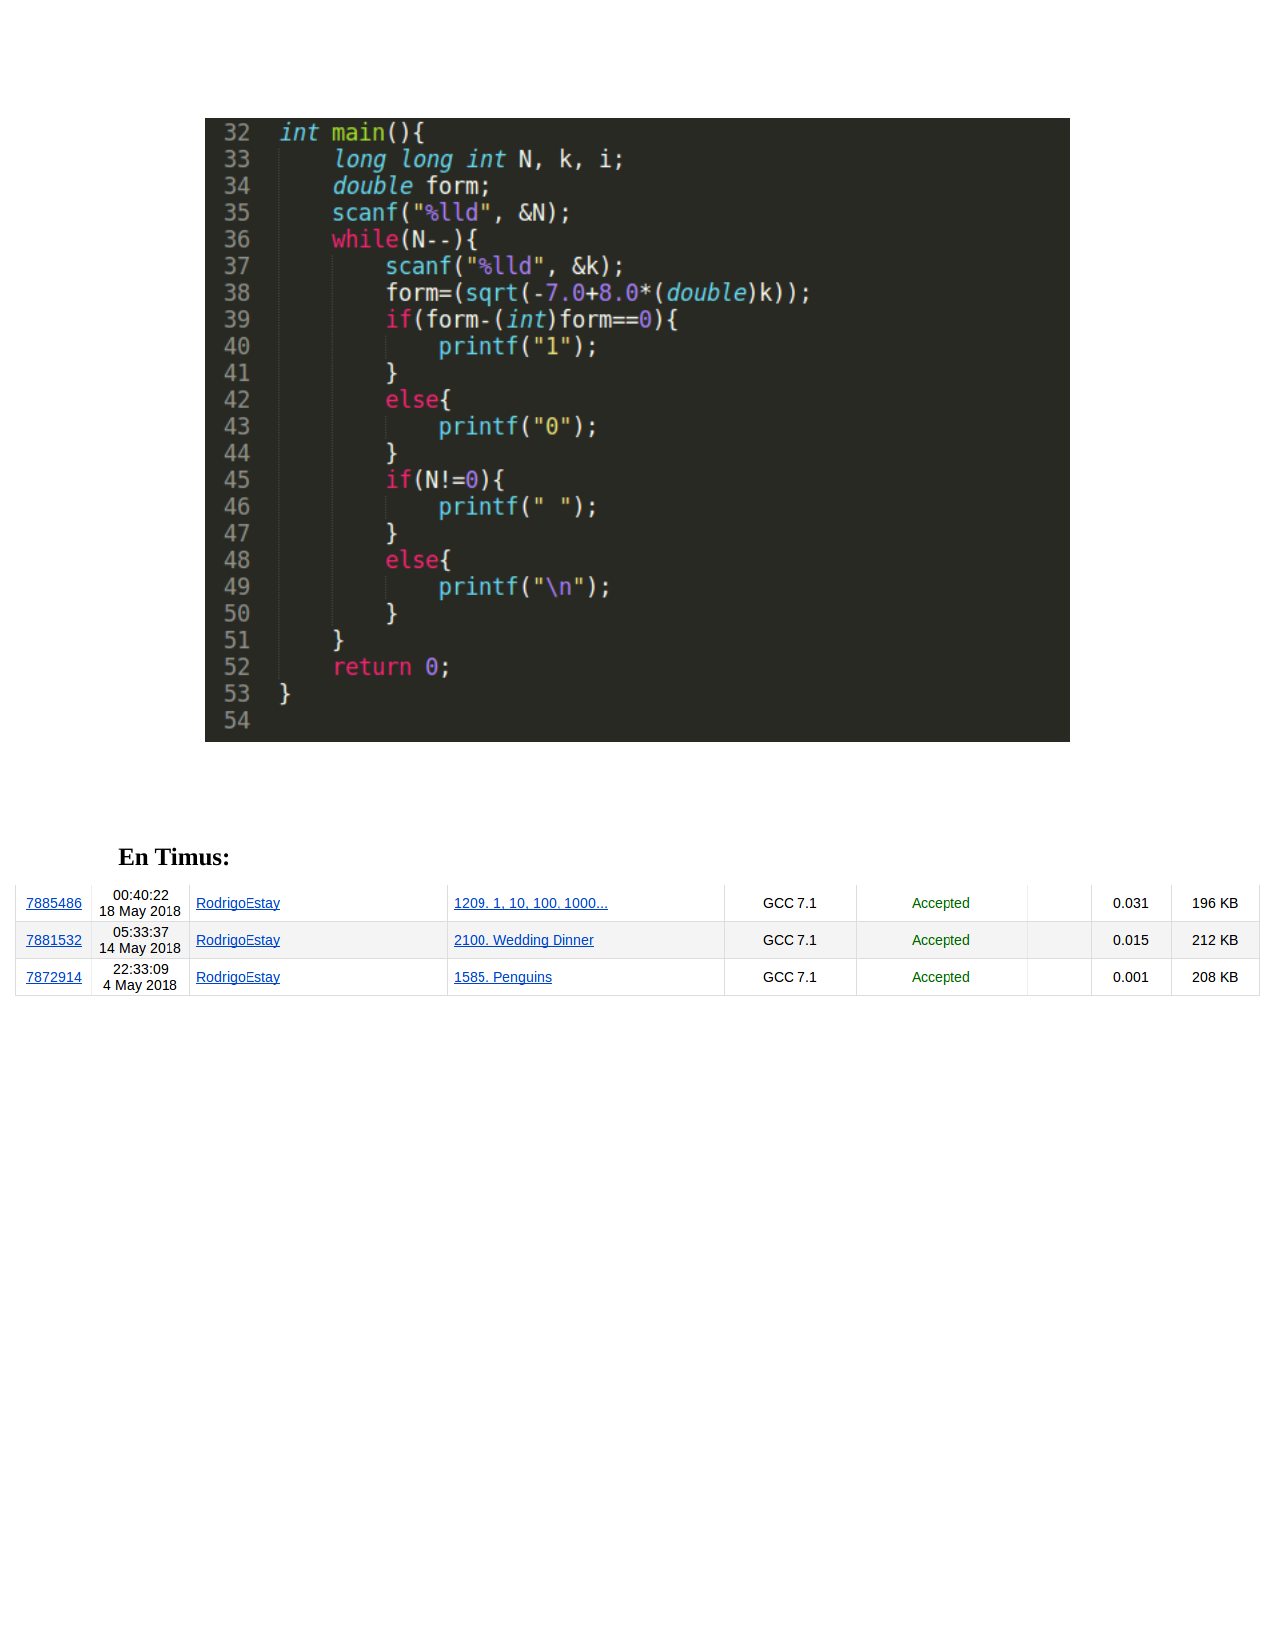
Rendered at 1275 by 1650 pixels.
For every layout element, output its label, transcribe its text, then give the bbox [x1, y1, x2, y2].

picture [205, 118, 1070, 742]
picture [14, 885, 1261, 996]
text En Timus: [118, 842, 1157, 871]
